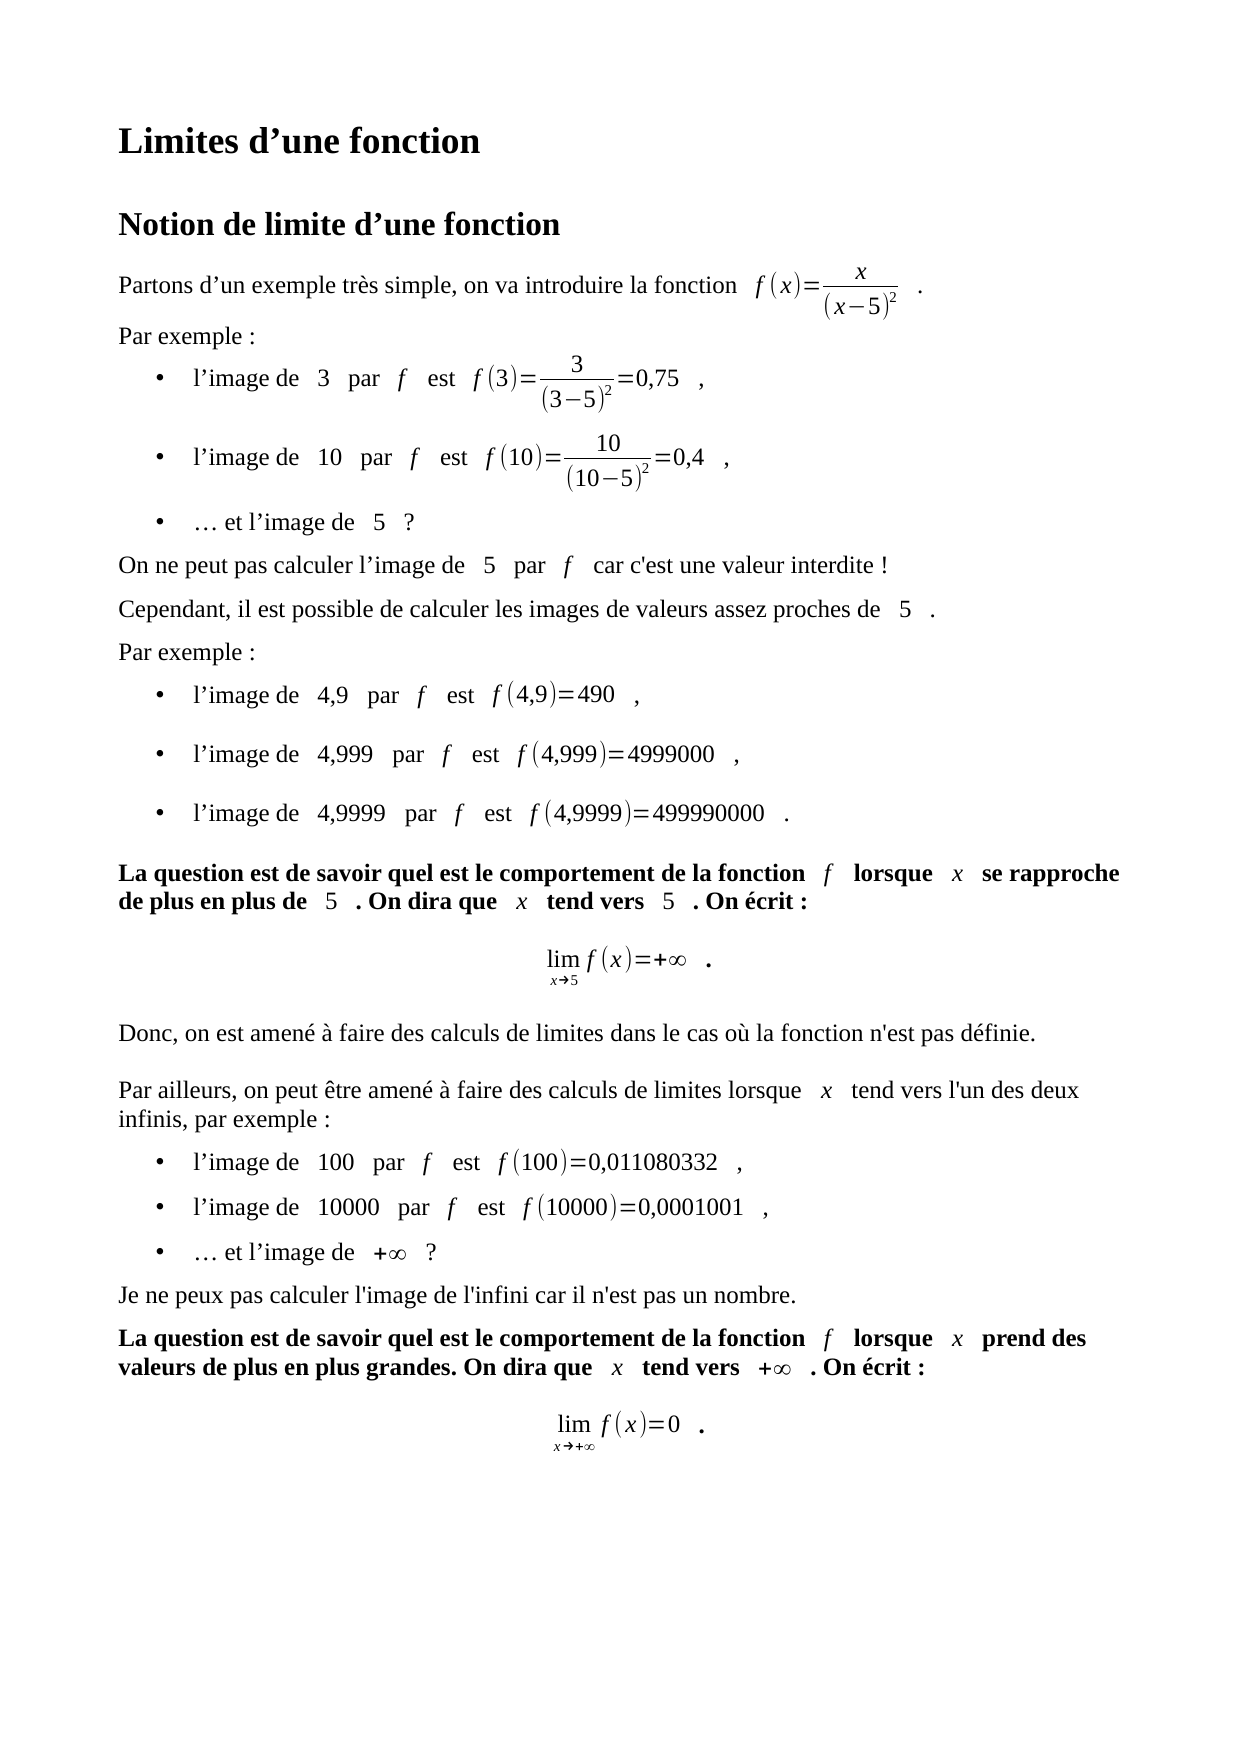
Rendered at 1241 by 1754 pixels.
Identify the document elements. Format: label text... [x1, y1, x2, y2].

text On ne peut pas calculer l’image deparcar c'est une valeur interdite ! [118, 551, 1122, 579]
text Par exemple : [118, 637, 1122, 666]
list l’image deparest, [156, 1192, 1122, 1223]
text Partons d’un exemple très simple, on va introduire la fonction. [118, 257, 1122, 321]
list … et l’image de? [156, 507, 1122, 536]
list l’image deparest, [156, 429, 1122, 493]
list l’image deparest, [156, 1147, 1122, 1178]
text Limites d’une fonction [118, 118, 1122, 161]
text Par exemple : [118, 321, 1122, 350]
list l’image deparest, [156, 739, 1122, 770]
text Cependant, il est possible de calculer les images de valeurs assez proches de. [118, 594, 1122, 622]
list … et l’image de? [156, 1237, 1122, 1266]
text . [118, 944, 1122, 989]
text La question est de savoir quel est le comportement de la fonctionlorsqueprend des valeurs de plus en plus grandes. On dira quetend vers. On écrit : [118, 1323, 1122, 1381]
text Donc, on est amené à faire des calculs de limites dans le cas où la fonction n'est pas définie. [118, 1018, 1122, 1047]
text Par ailleurs, on peut être amené à faire des calculs de limites lorsquetend vers l'un des deux infinis, par exemple : [118, 1076, 1122, 1133]
text Notion de limite d’une fonction [118, 204, 1122, 243]
text Je ne peux pas calculer l'image de l'infini car il n'est pas un nombre. [118, 1280, 1122, 1309]
list l’image deparest, [156, 350, 1122, 414]
text . [118, 1410, 1122, 1455]
text La question est de savoir quel est le comportement de la fonctionlorsquese rapproche de plus en plus de. On dira quetend vers. On écrit : [118, 858, 1122, 915]
list l’image deparest. [156, 798, 1122, 829]
list l’image deparest, [156, 680, 1122, 710]
